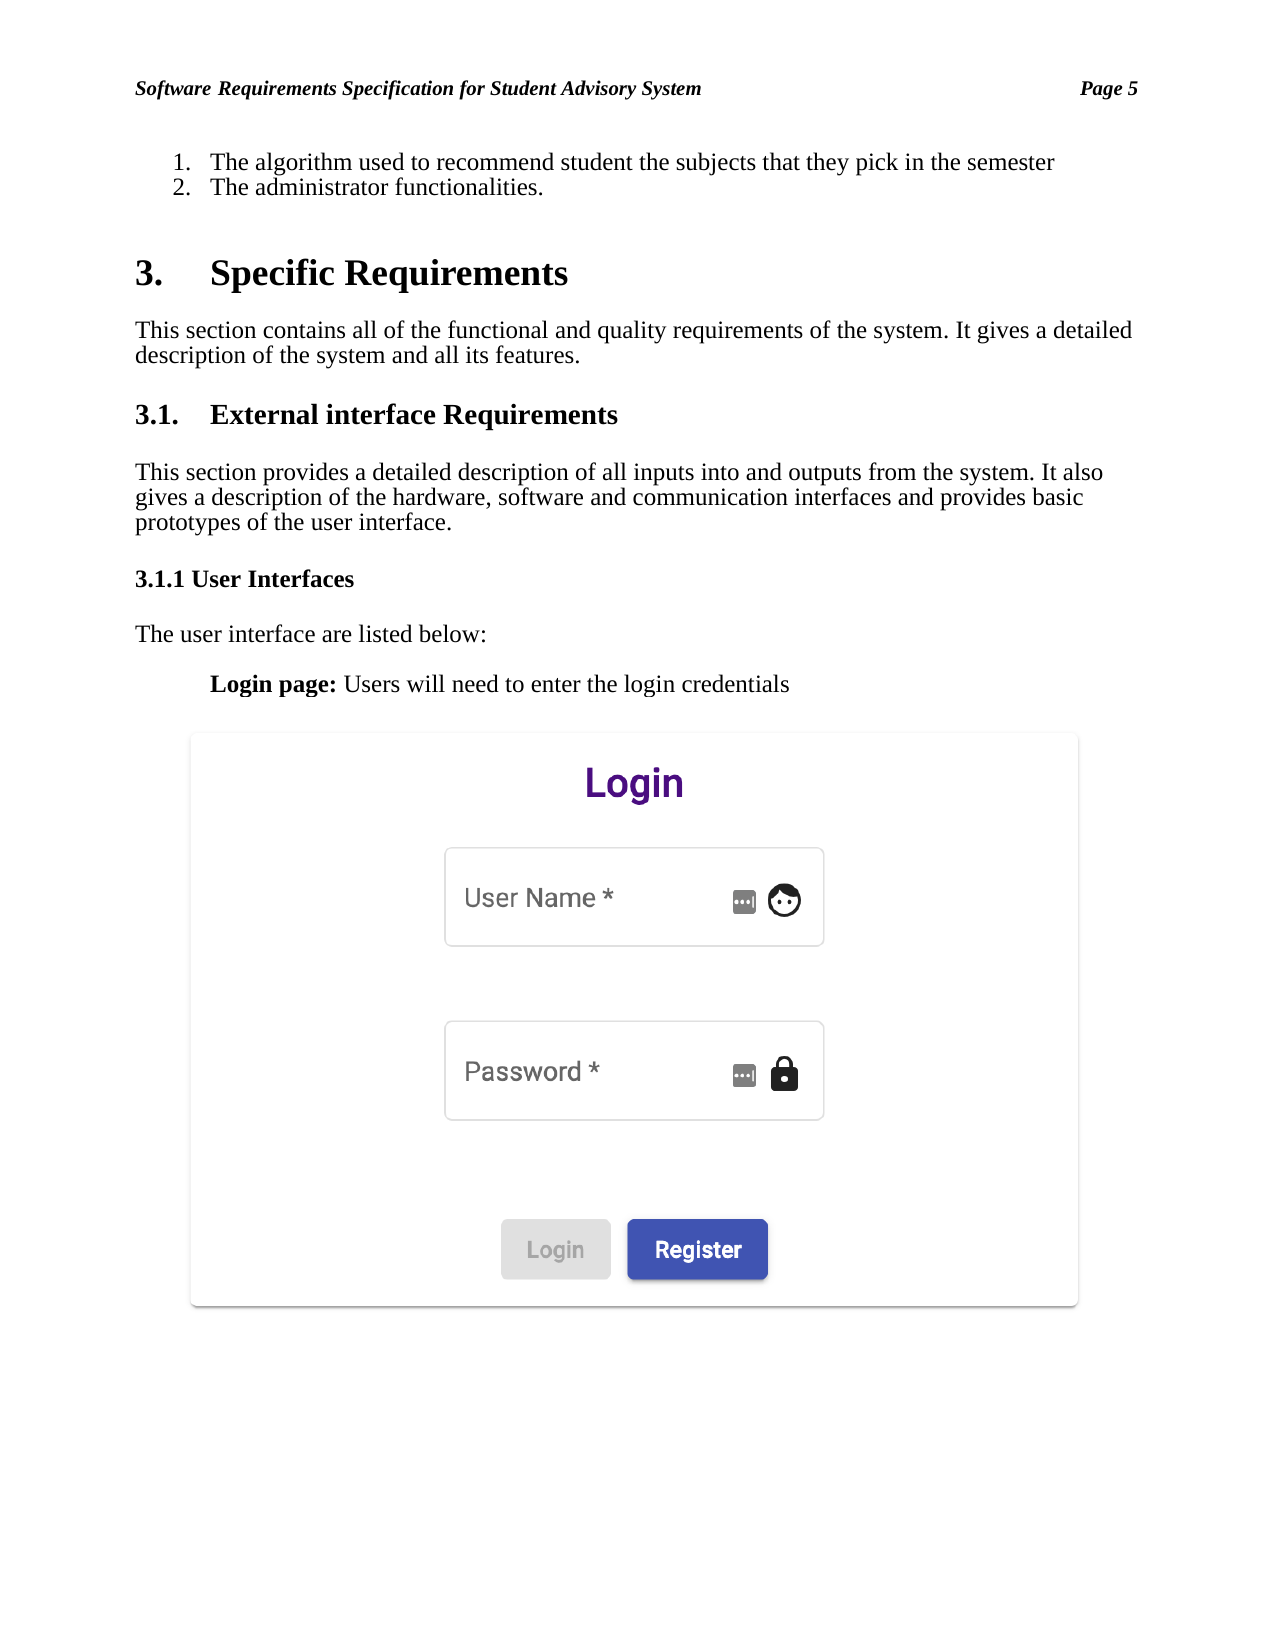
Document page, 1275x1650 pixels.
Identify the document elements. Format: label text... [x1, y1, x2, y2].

subtitle 3.1.1 User Interfaces [135, 564, 1140, 593]
text This section provides a detailed description of all inputs into and outputs from the system. It also gives a description of the hardware, software and communication interfaces and provides basic prototypes of the user interface. [135, 460, 1140, 535]
picture [135, 697, 1140, 1376]
subtitle Specific Requirements [135, 250, 1140, 293]
list The algorithm used to recommend student the subjects that they pick in the semester [172, 150, 1140, 175]
text The user interface are listed below: [135, 622, 1140, 647]
list Login page: Users will need to enter the login credentials [172, 672, 1140, 697]
text This section contains all of the functional and quality requirements of the system. It gives a detailed description of the system and all its features. [135, 318, 1140, 368]
list The administrator functionalities. [172, 175, 1140, 200]
subtitle External interface Requirements [135, 397, 1140, 431]
